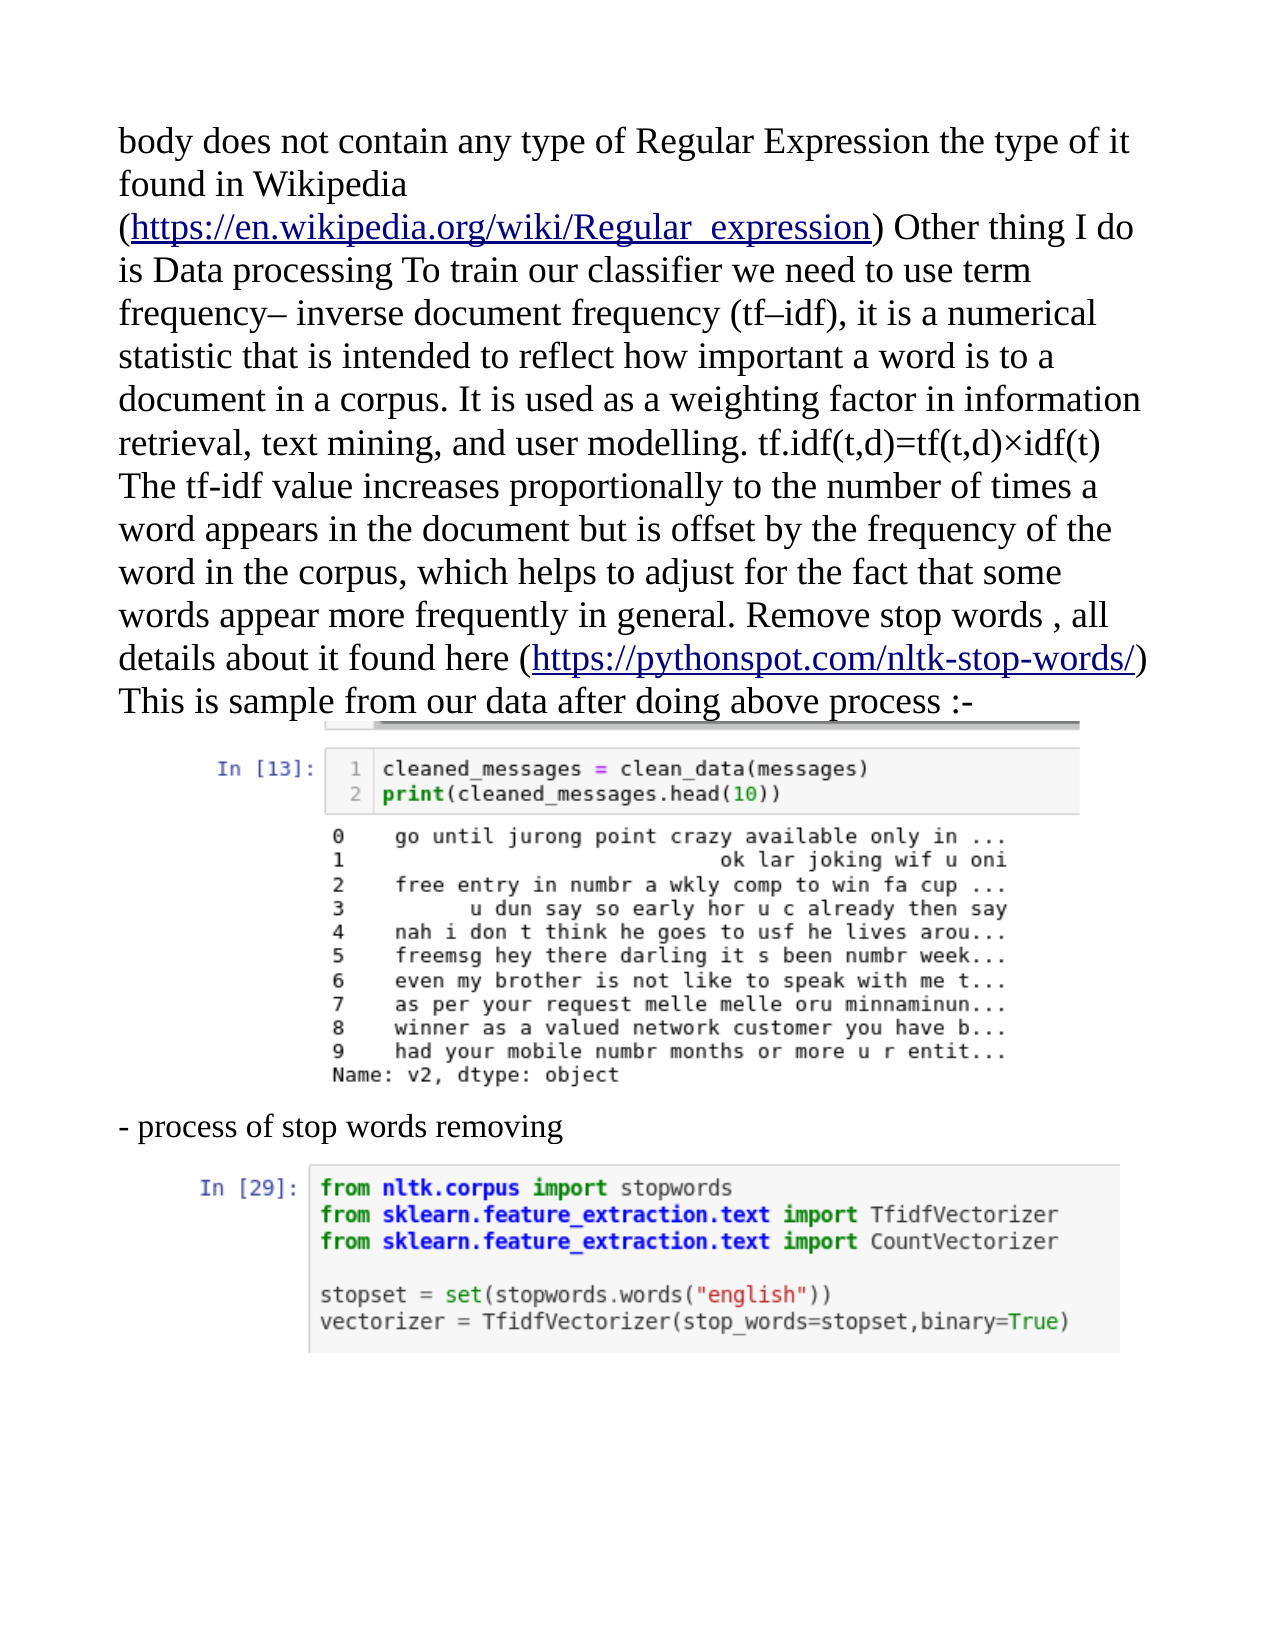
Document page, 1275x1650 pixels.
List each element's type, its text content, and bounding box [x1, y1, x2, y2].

text - process of stop words removing [118, 722, 1157, 1144]
picture [195, 721, 1080, 1107]
picture [154, 1144, 1121, 1353]
text body does not contain any type of Regular Expression the type of it found in Wikipedia (https://en.wikipedia.org/wiki/Regular_expression) Other thing I do is Data processing To train our classifier we need to use term frequency– inverse document frequency (tf–idf), it is a numerical statistic that is intended to reflect how important a word is to a document in a corpus. It is used as a weighting factor in information retrieval, text mining, and user modelling. tf.idf(t,d)=tf(t,d)×idf(t) The tf-idf value increases proportionally to the number of times a word appears in the document but is offset by the frequency of the word in the corpus, which helps to adjust for the fact that some words appear more frequently in general. Remove stop words , all details about it found here (https://pythonspot.com/nltk-stop-words/) This is sample from our data after doing above process :- [118, 118, 1157, 722]
